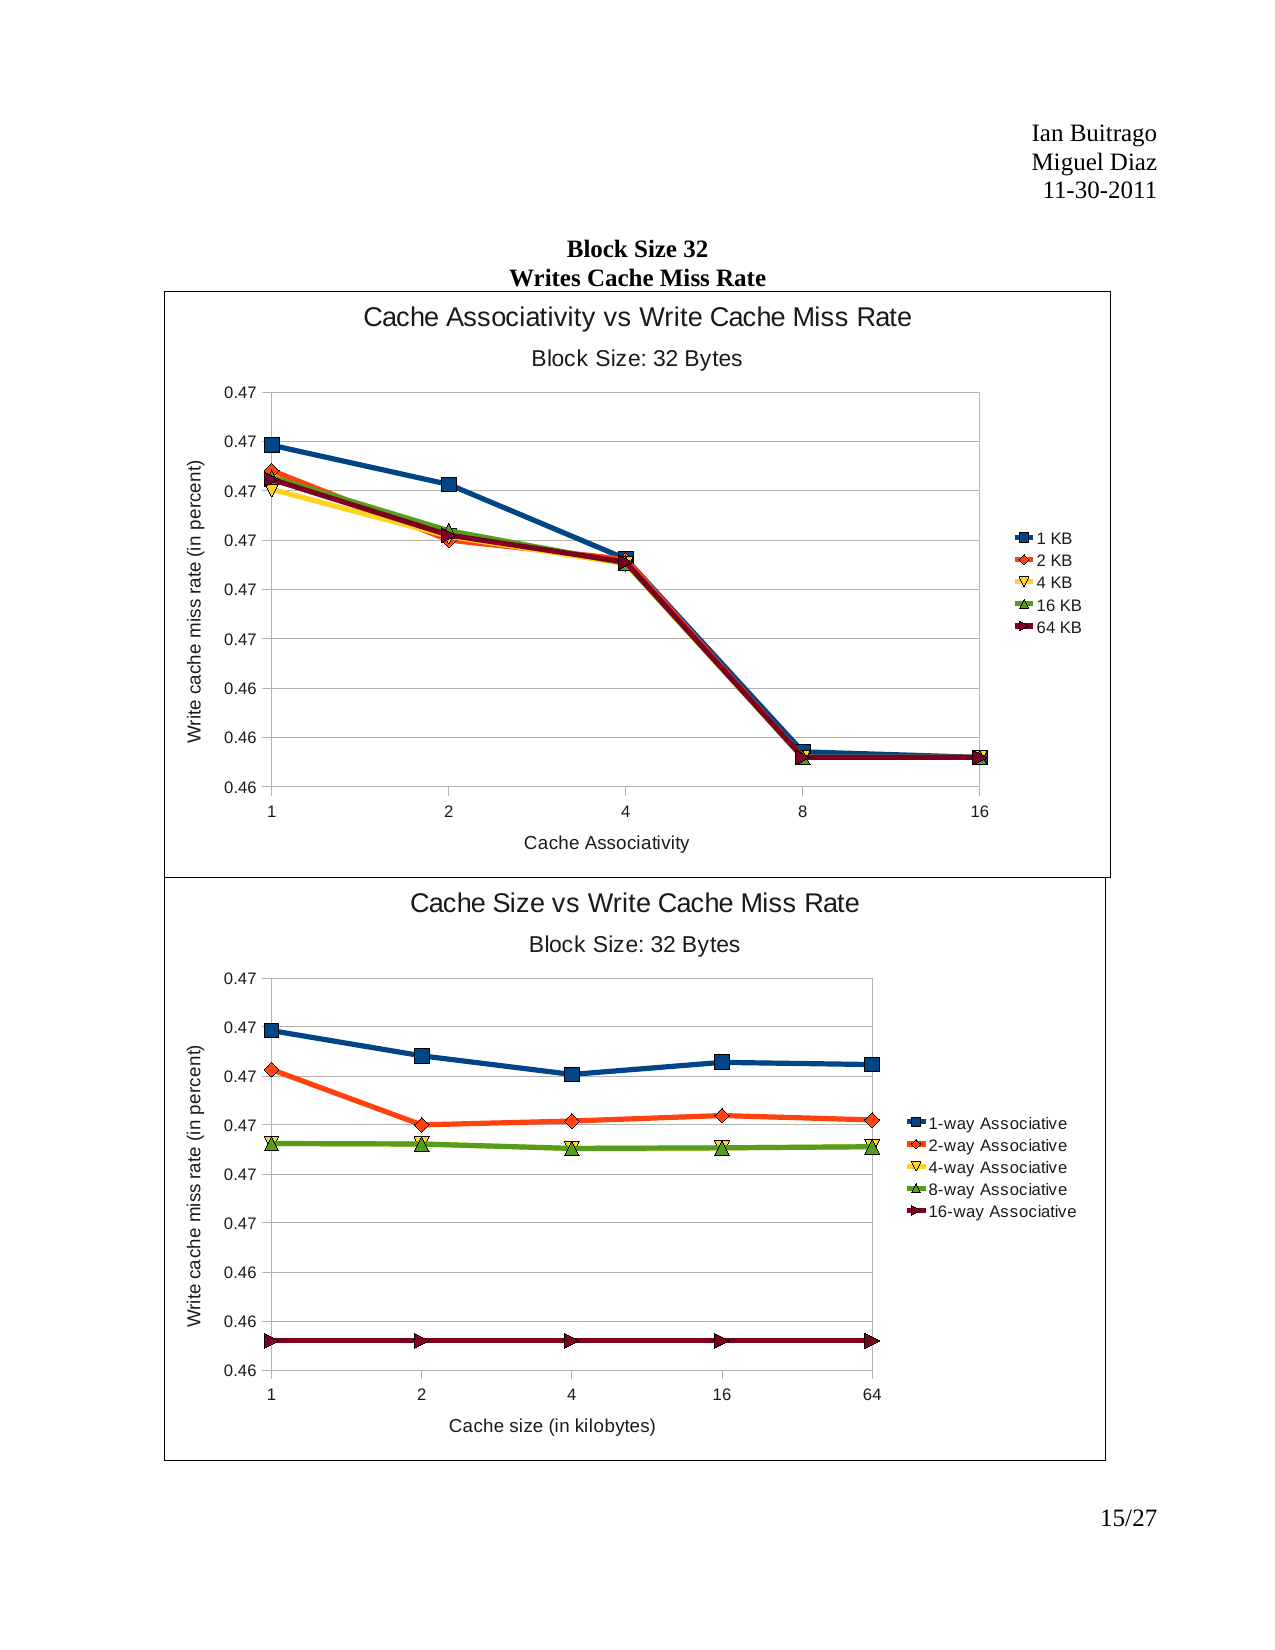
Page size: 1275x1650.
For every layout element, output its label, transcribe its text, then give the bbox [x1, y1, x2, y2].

text Writes Cache Miss Rate [118, 263, 1157, 291]
text Block Size 32 [118, 234, 1157, 263]
